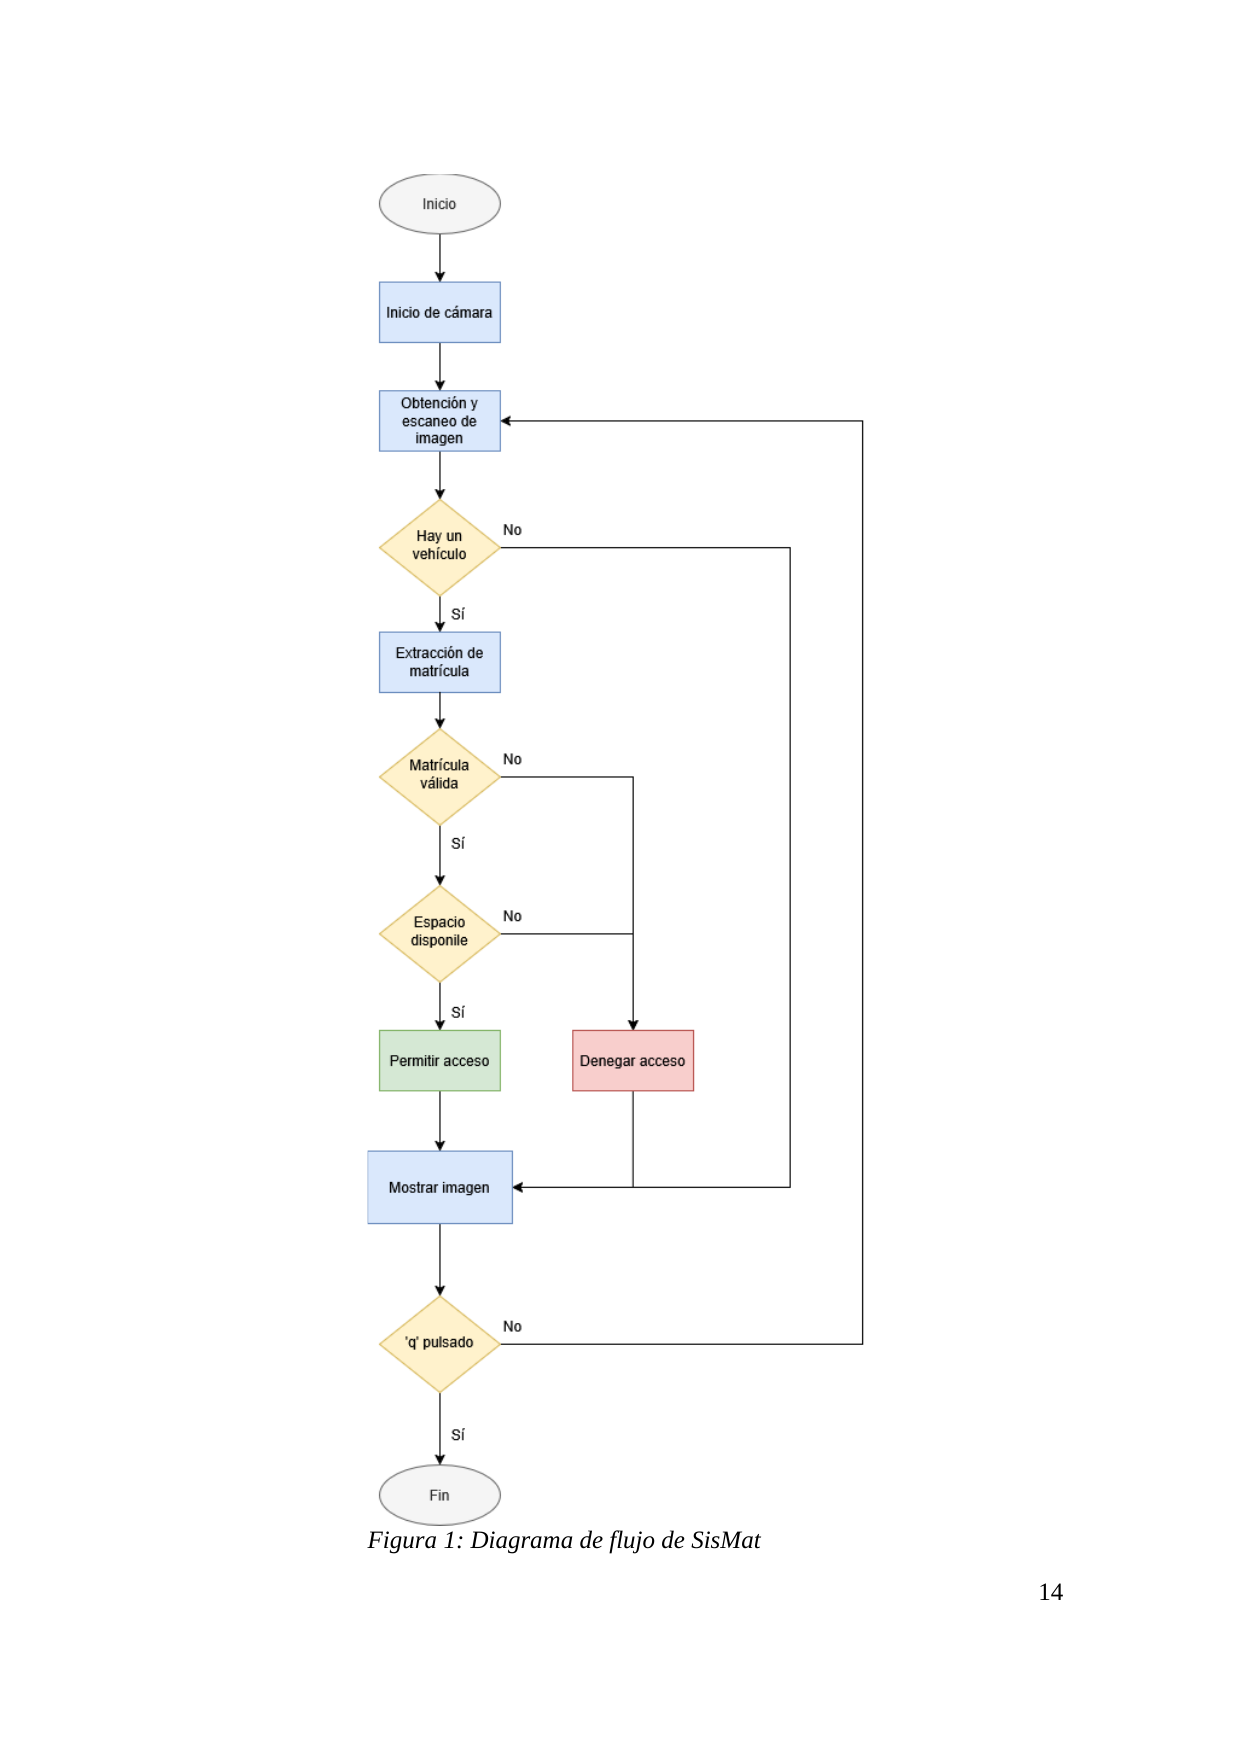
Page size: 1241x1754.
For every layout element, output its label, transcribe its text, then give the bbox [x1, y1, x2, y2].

text Figura 1: Diagrama de flujo de SisMat [367, 1526, 873, 1554]
picture [367, 174, 873, 1526]
